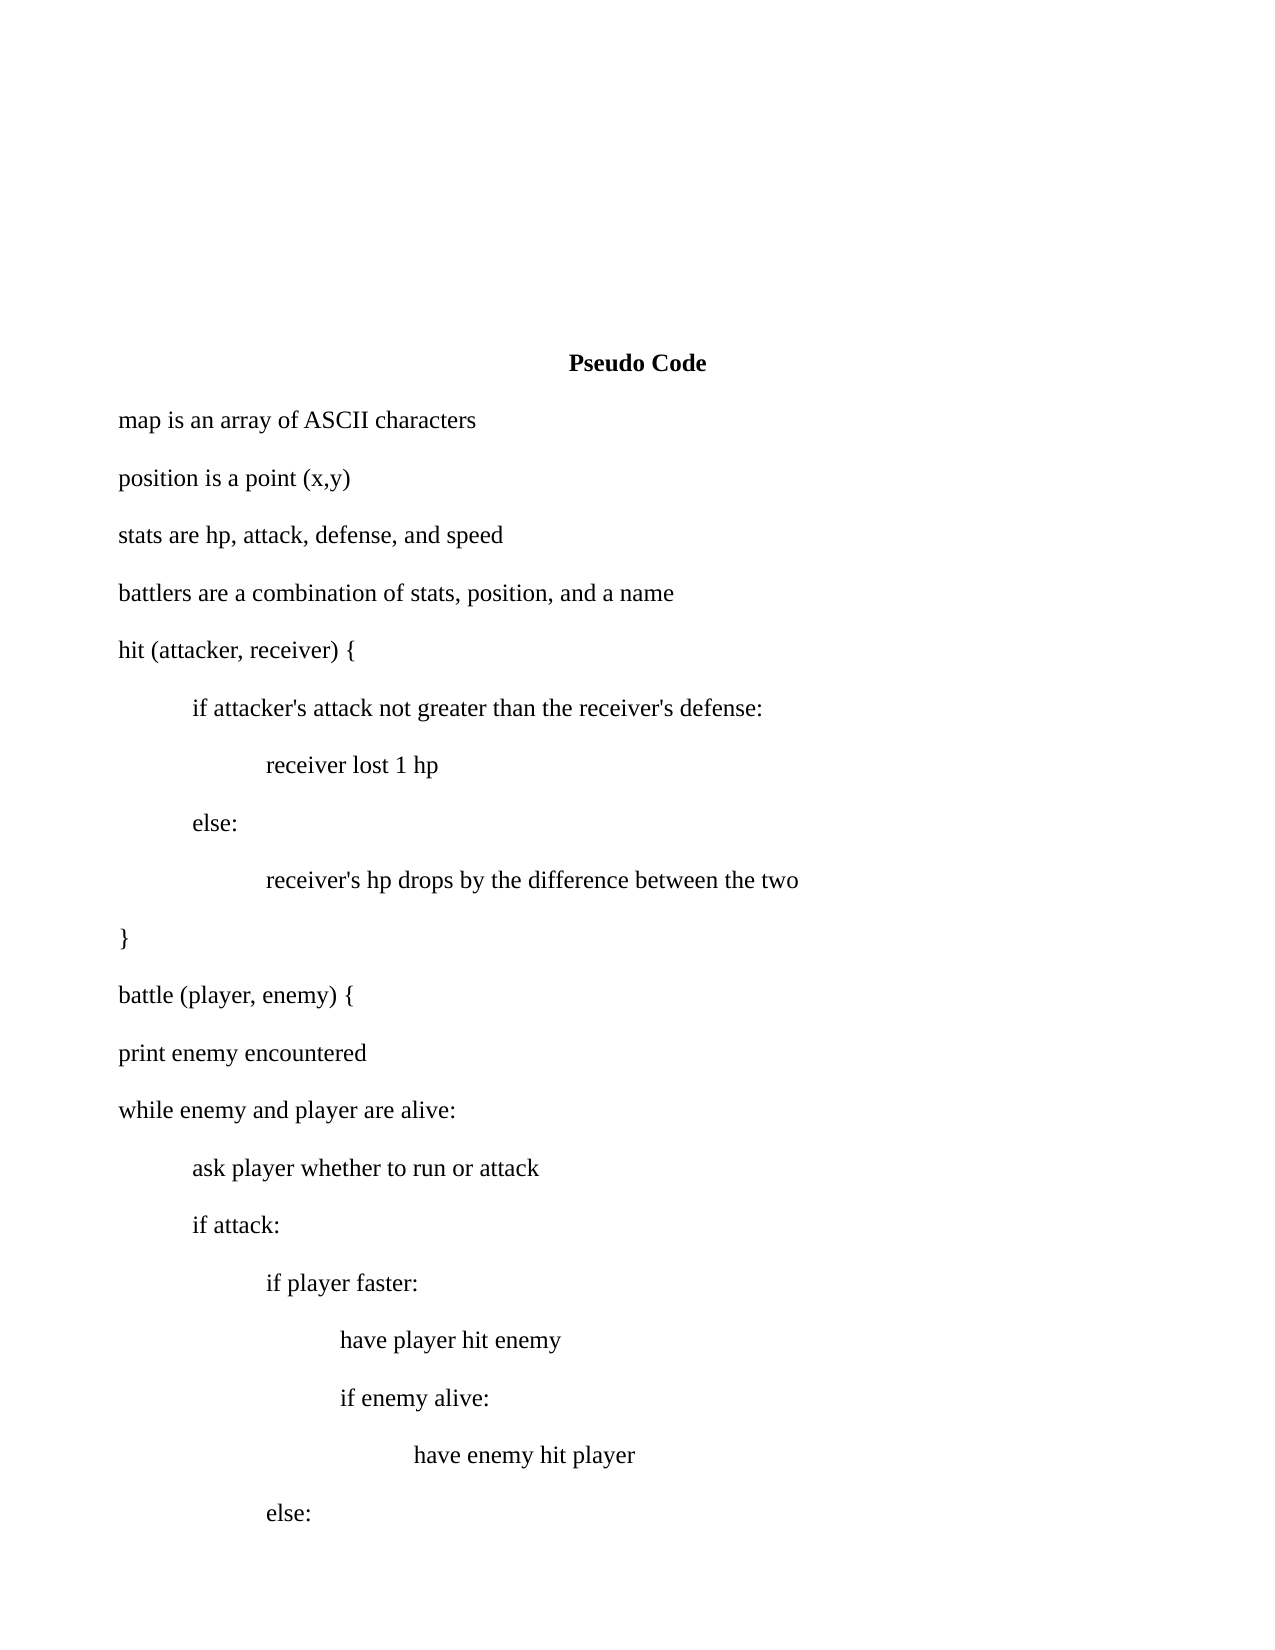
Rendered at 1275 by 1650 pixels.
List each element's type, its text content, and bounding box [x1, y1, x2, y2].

text else: [118, 1498, 1157, 1527]
text map is an array of ASCII characters [118, 406, 1157, 434]
text if enemy alive: [118, 1383, 1157, 1412]
text stats are hp, attack, defense, and speed [118, 521, 1157, 549]
text if attacker's attack not greater than the receiver's defense: [118, 693, 1157, 722]
text Pseudo Code [118, 348, 1157, 377]
text have player hit enemy [118, 1326, 1157, 1354]
text position is a point (x,y) [118, 463, 1157, 492]
text battle (player, enemy) { [118, 981, 1157, 1009]
text ask player whether to run or attack [118, 1153, 1157, 1182]
text print enemy encountered [118, 1038, 1157, 1067]
text battlers are a combination of stats, position, and a name hit (attacker, receiver) { [118, 578, 1157, 664]
text if attack: [118, 1211, 1157, 1239]
text while enemy and player are alive: [118, 1096, 1157, 1124]
text if player faster: [118, 1268, 1157, 1297]
text receiver's hp drops by the difference between the two } [118, 866, 1157, 952]
text receiver lost 1 hp [118, 751, 1157, 779]
text else: [118, 808, 1157, 837]
text have enemy hit player [118, 1441, 1157, 1469]
